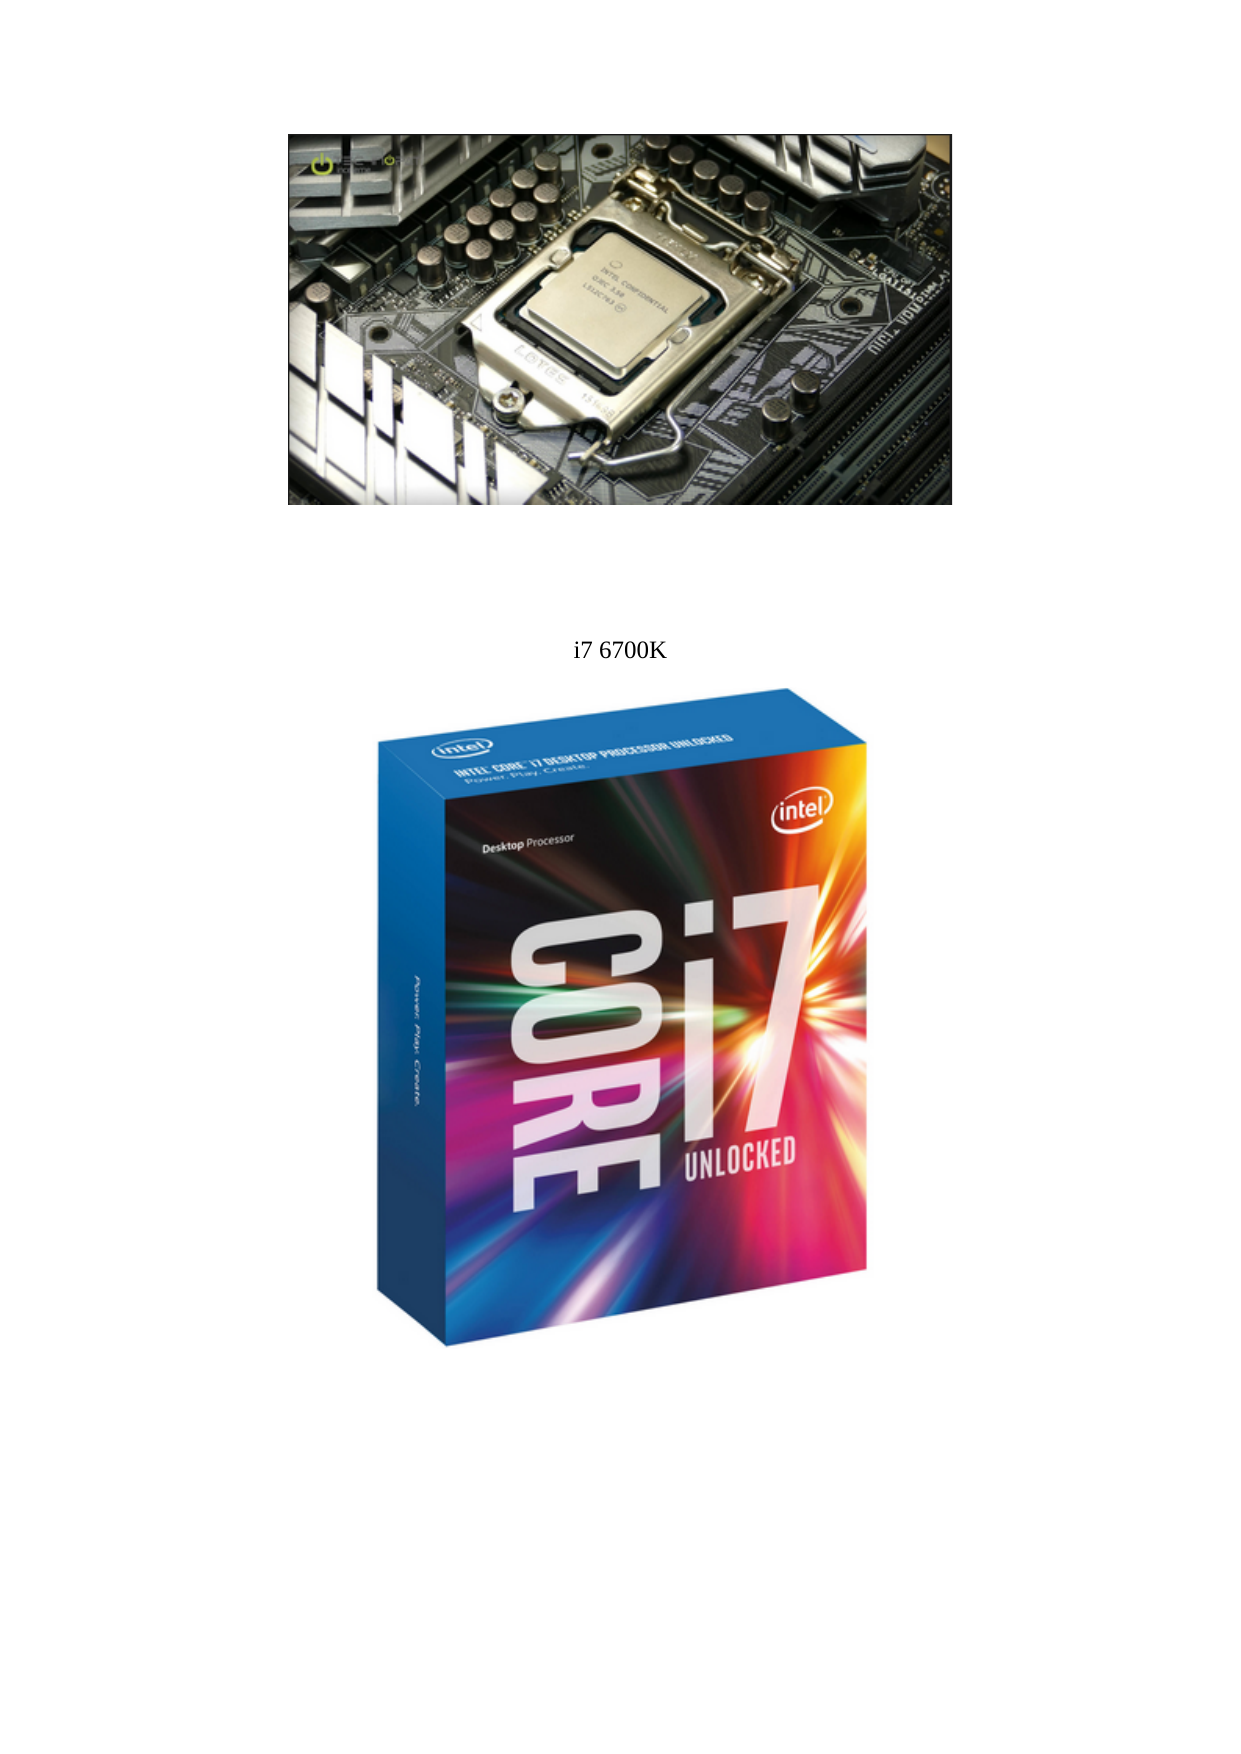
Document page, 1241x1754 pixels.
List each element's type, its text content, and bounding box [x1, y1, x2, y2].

text i7 6700K [118, 636, 1122, 664]
